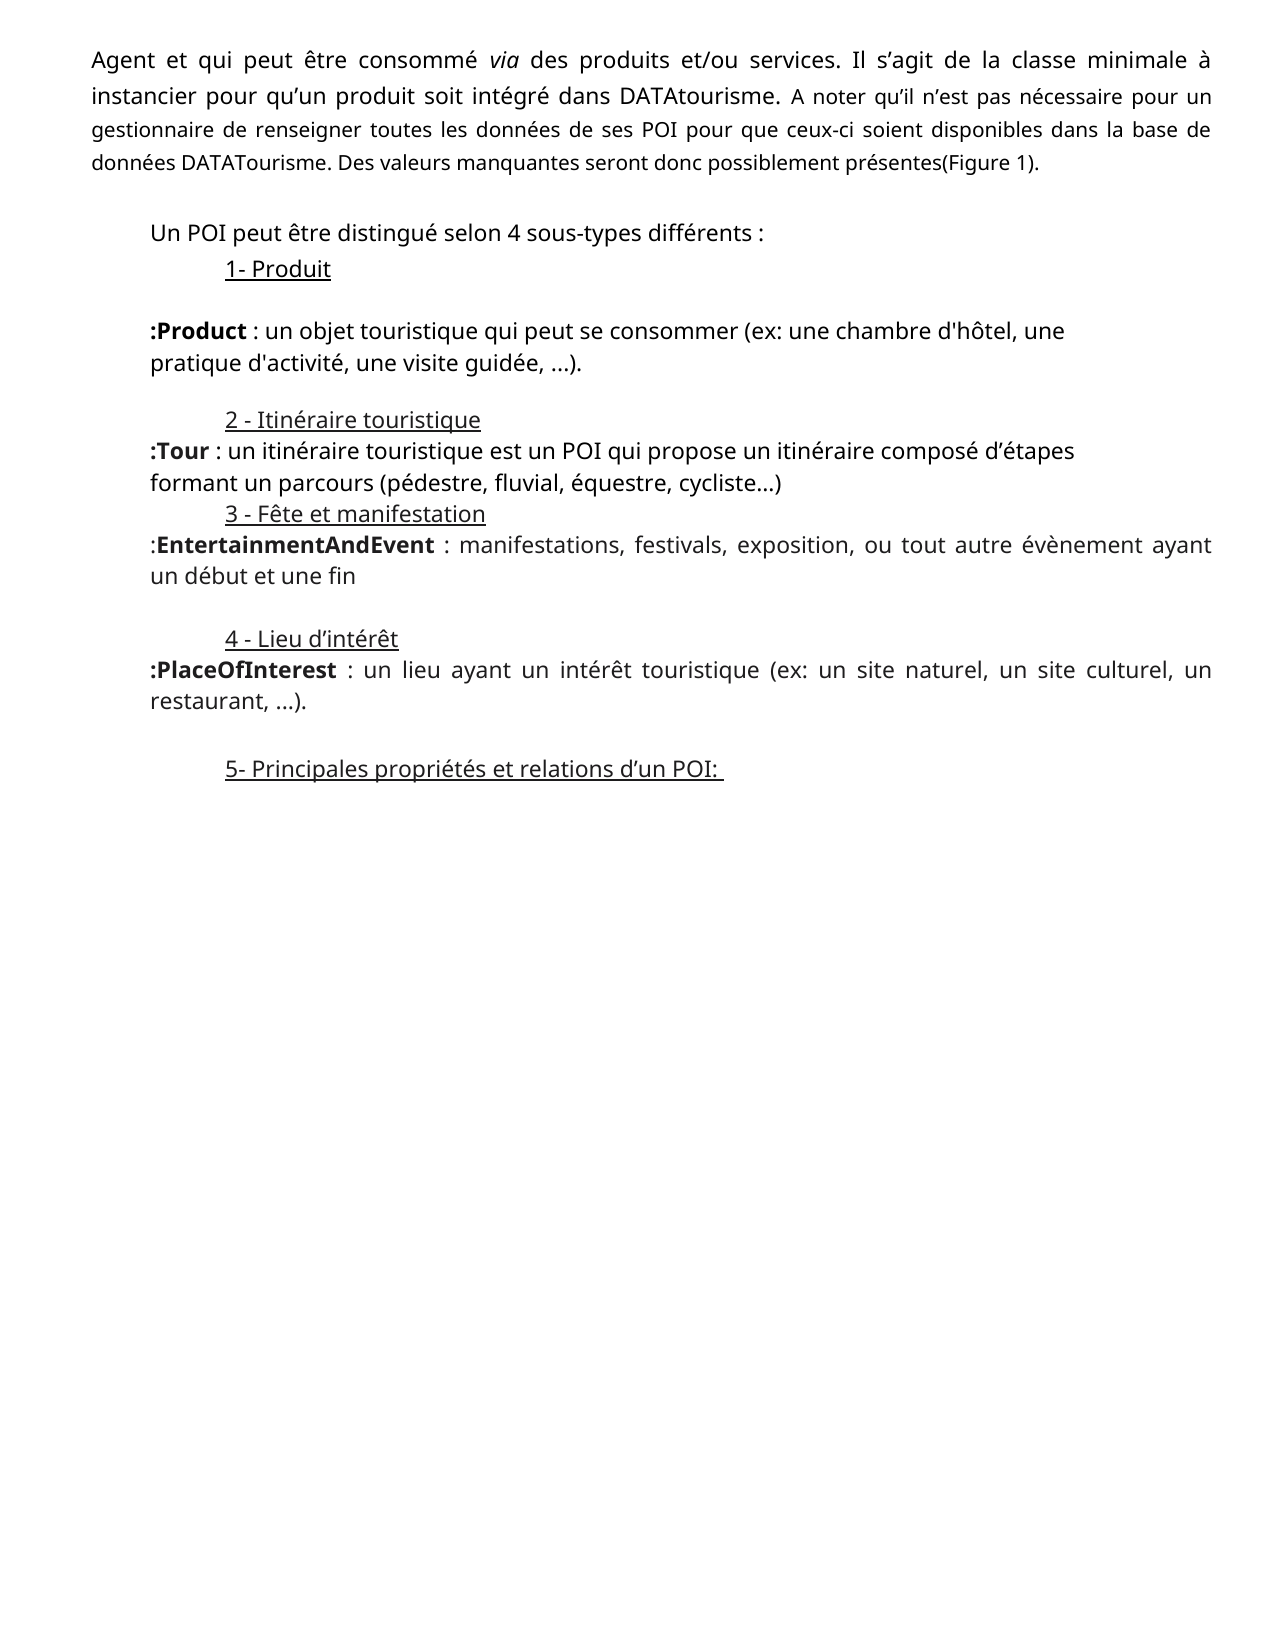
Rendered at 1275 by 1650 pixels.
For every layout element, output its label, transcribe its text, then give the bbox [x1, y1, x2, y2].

text pratique d'activité, une visite guidée, ...). [91, 346, 1213, 378]
text :Tour : un itinéraire touristique est un POI qui propose un itinéraire composé d’étapes [91, 435, 1213, 467]
text 5- Principales propriétés et relations d’un POI: [150, 752, 1213, 784]
text Un POI peut être distingué selon 4 sous-types différents : [91, 217, 1213, 248]
text Agent et qui peut être consommé via des produits et/ou services. Il s’agit de la classe minimale à instancier pour qu’un produit soit intégré dans DATAtourisme. A noter qu’il n’est pas nécessaire pour un gestionnaire de renseigner toutes les données de ses POI pour que ceux-ci soient disponibles dans la base de données DATATourisme. Des valeurs manquantes seront donc possiblement présentes(Figure 1). [91, 44, 1213, 177]
text 1- Produit [91, 253, 1213, 284]
text 3 - Fête et manifestation [166, 498, 1213, 529]
text :EntertainmentAndEvent : manifestations, festivals, exposition, ou tout autre évènement ayant un début et une fin [150, 529, 1213, 592]
text :Product : un objet touristique qui peut se consommer (ex: une chambre d'hôtel, une [91, 315, 1213, 346]
text 2 - Itinéraire touristique [91, 404, 1213, 435]
text formant un parcours (pédestre, fluvial, équestre, cycliste…) [91, 467, 1213, 498]
text :PlaceOfInterest : un lieu ayant un intérêt touristique (ex: un site naturel, un site culturel, un restaurant, ...). [150, 654, 1213, 717]
text 4 - Lieu d’intérêt [150, 623, 1213, 654]
